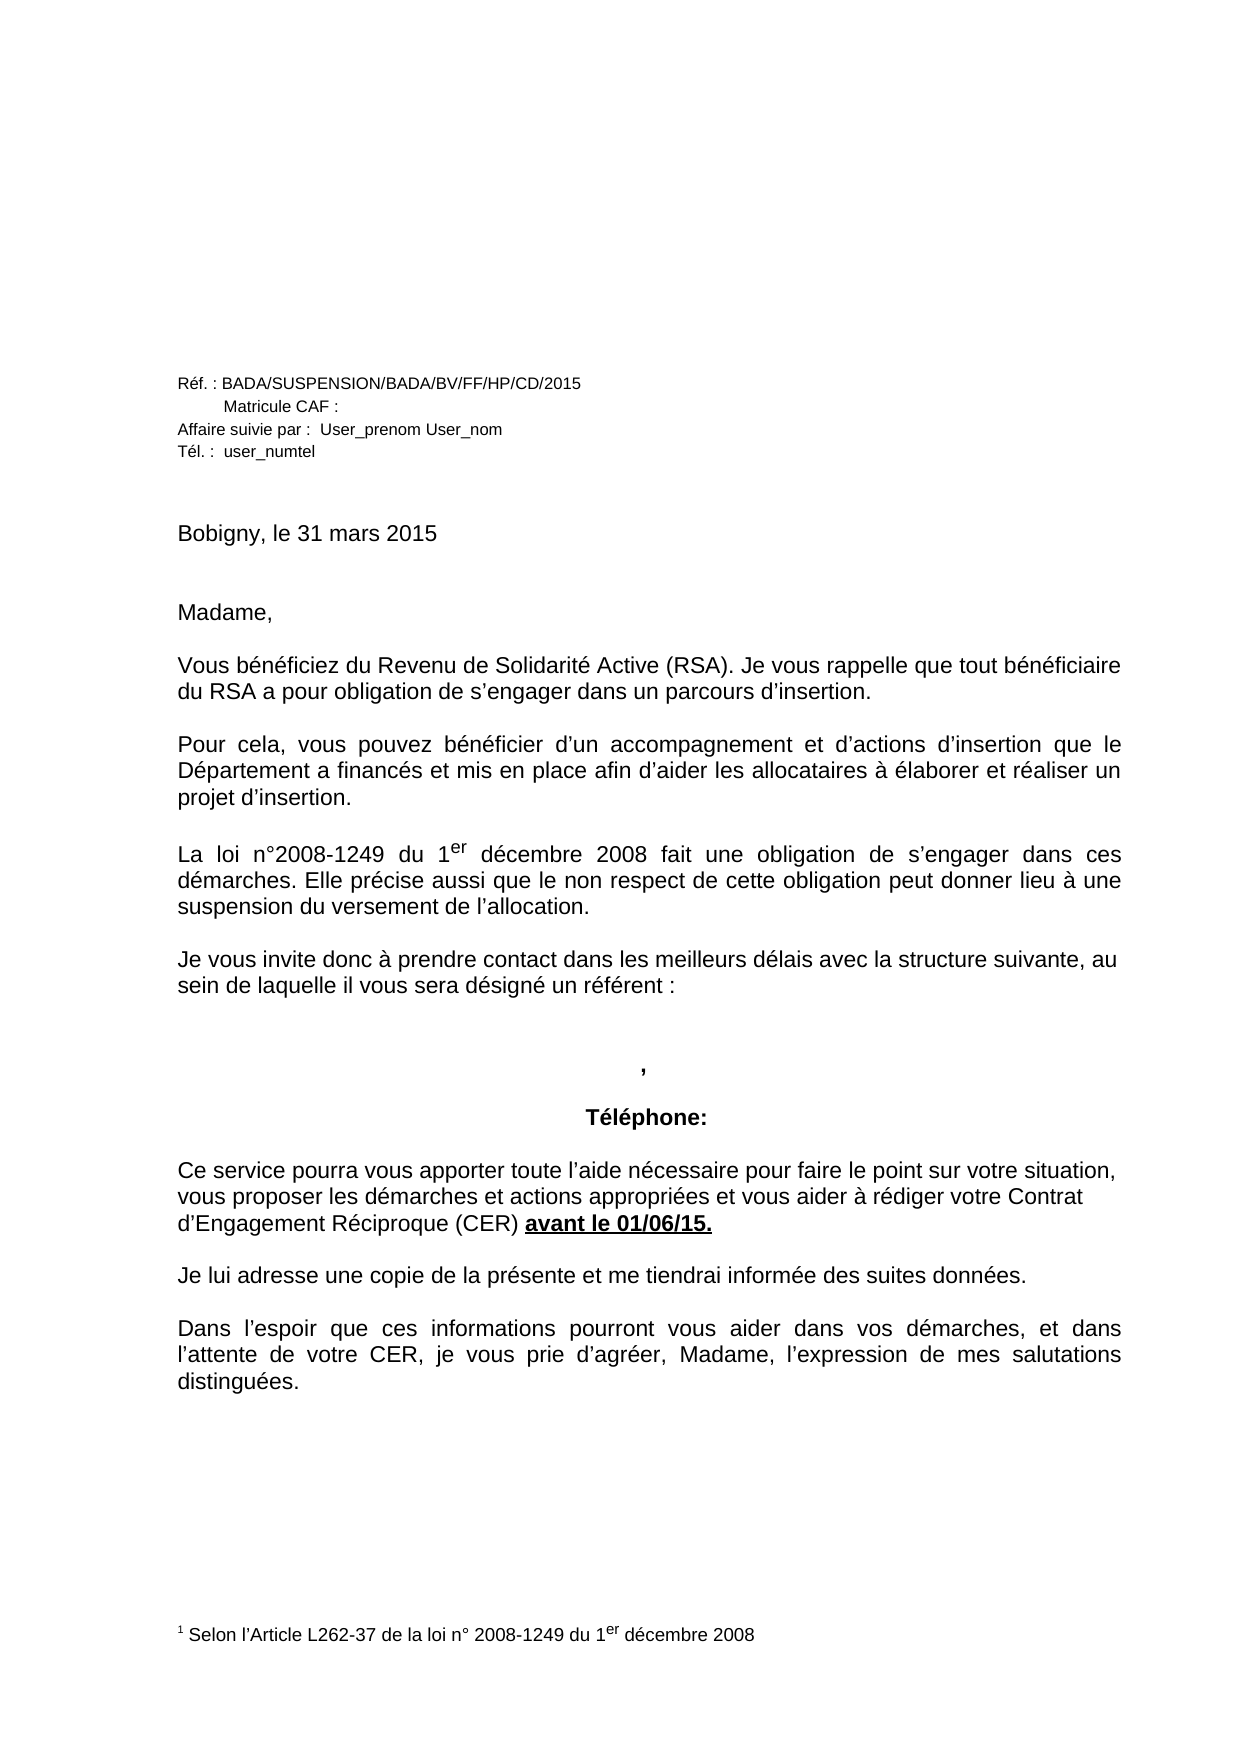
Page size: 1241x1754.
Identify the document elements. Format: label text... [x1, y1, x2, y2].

table_cell Réf. : BADA/SUSPENSION/BADA/BV/FF/HP/CD/2015 Matricule CAF : Affaire suivie par : user_prenom user_nom Tél. : user_numtel Bobigny, le 31 mars 2015 [177, 371, 649, 546]
table_header [177, 233, 649, 271]
table_cell [650, 271, 1122, 371]
text Dans l’espoir que ces informations pourront vous aider dans vos démarches, et dans l’attente de votre CER, je vous prie d’agréer, Madame, l’expression de mes salutations distinguées. [177, 1315, 1122, 1394]
text Téléphone: [177, 1104, 1122, 1130]
text Ce service pourra vous apporter toute l’aide nécessaire pour faire le point sur votre situation, vous proposer les démarches et actions appropriées et vous aider à rédiger votre Contrat d’Engagement Réciproque (CER) avant le 01/06/15. [177, 1157, 1122, 1236]
text Madame, [177, 599, 1122, 625]
text Vous bénéficiez du Revenu de Solidarité Active (RSA). Je vous rappelle que tout bénéficiaire du RSA a pour obligation de s’engager dans un parcours d’insertion. [177, 652, 1122, 704]
text , [177, 1051, 1122, 1078]
text La loi n°2008-1249 du 1er décembre 2008 fait une obligation de s’engager dans ces démarches. Elle précise aussi que le non respect de cette obligation peut donner lieu à une suspension du versement de l’allocation. [177, 836, 1122, 919]
table_header [650, 233, 1122, 271]
text Pour cela, vous pouvez bénéficier d’un accompagnement et d’actions d’insertion que le Département a financés et mis en place afin d’aider les allocataires à élaborer et réaliser un projet d’insertion. [177, 731, 1122, 810]
text Je lui adresse une copie de la présente et me tiendrai informée des suites données. [177, 1262, 1122, 1288]
table_cell [650, 371, 1122, 546]
table_cell [177, 271, 649, 371]
text Je vous invite donc à prendre contact dans les meilleurs délais avec la structure suivante, au sein de laquelle il vous sera désigné un référent : [177, 946, 1122, 999]
